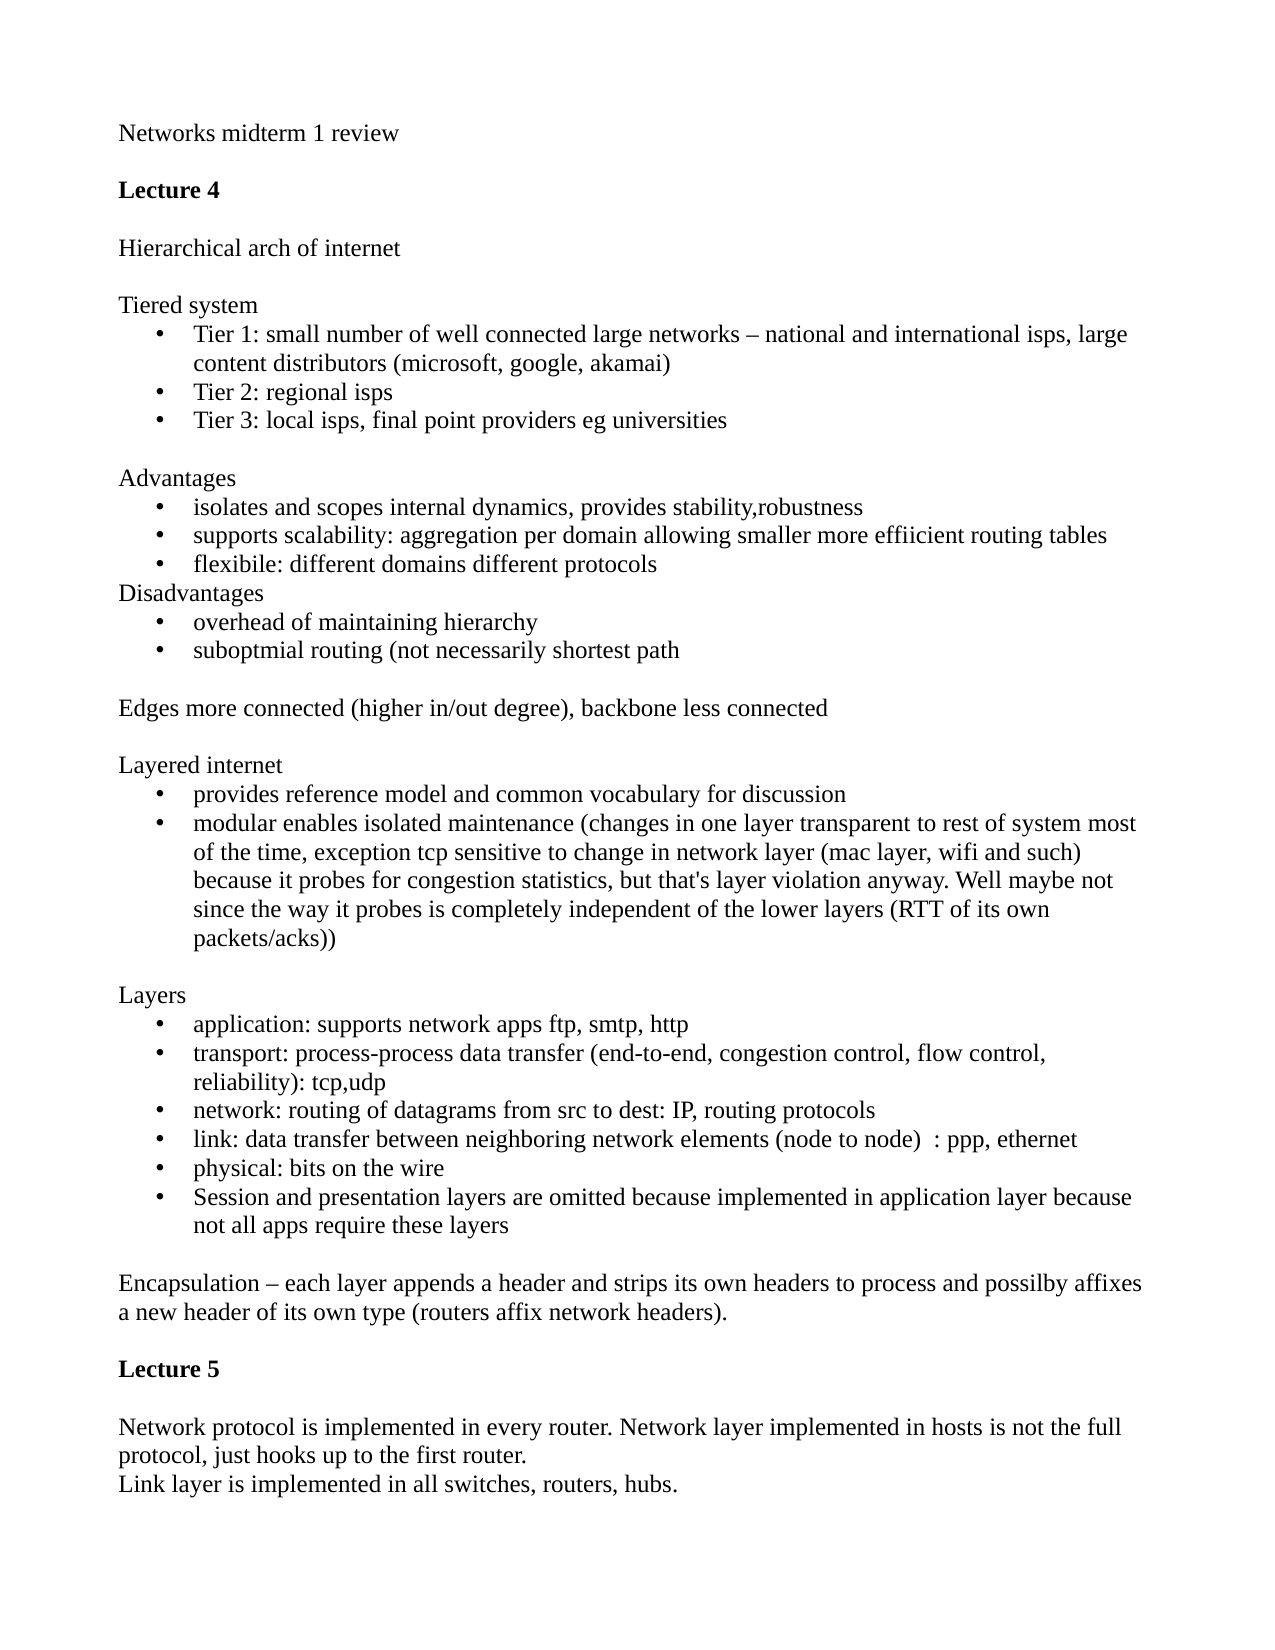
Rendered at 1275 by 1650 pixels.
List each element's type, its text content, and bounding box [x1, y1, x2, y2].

list Session and presentation layers are omitted because implemented in application layer because not all apps require these layers [156, 1182, 1157, 1239]
list physical: bits on the wire [156, 1153, 1157, 1182]
list supports scalability: aggregation per domain allowing smaller more effiicient routing tables [156, 521, 1157, 549]
text Hierarchical arch of internet [118, 233, 1157, 262]
text Network protocol is implemented in every router. Network layer implemented in hosts is not the full protocol, just hooks up to the first router. [118, 1412, 1157, 1469]
text Link layer is implemented in all switches, routers, hubs. [118, 1469, 1157, 1498]
text Encapsulation – each layer appends a header and strips its own headers to process and possilby affixes a new header of its own type (routers affix network headers). [118, 1268, 1157, 1326]
list suboptmial routing (not necessarily shortest path [156, 636, 1157, 664]
text Layered internet [118, 751, 1157, 779]
list transport: process-process data transfer (end-to-end, congestion control, flow control, reliability): tcp,udp [156, 1038, 1157, 1096]
text Tiered system [118, 291, 1157, 319]
list Tier 1: small number of well connected large networks – national and international isps, large content distributors (microsoft, google, akamai) [156, 319, 1157, 377]
list flexibile: different domains different protocols [156, 549, 1157, 578]
list provides reference model and common vocabulary for discussion [156, 779, 1157, 808]
list overhead of maintaining hierarchy [156, 607, 1157, 636]
text Lecture 5 [118, 1354, 1157, 1383]
list Tier 2: regional isps [156, 377, 1157, 406]
list Tier 3: local isps, final point providers eg universities [156, 406, 1157, 434]
list modular enables isolated maintenance (changes in one layer transparent to rest of system most of the time, exception tcp sensitive to change in network layer (mac layer, wifi and such) because it probes for congestion statistics, but that's layer violation anyway. Well maybe not since the way it probes is completely independent of the lower layers (RTT of its own packets/acks)) [156, 808, 1157, 952]
list application: supports network apps ftp, smtp, http [156, 1009, 1157, 1038]
text Layers [118, 981, 1157, 1009]
list isolates and scopes internal dynamics, provides stability,robustness [156, 492, 1157, 521]
text Networks midterm 1 review [118, 118, 1157, 147]
list network: routing of datagrams from src to dest: IP, routing protocols [156, 1096, 1157, 1124]
text Edges more connected (higher in/out degree), backbone less connected [118, 693, 1157, 722]
list link: data transfer between neighboring network elements (node to node) : ppp, ethernet [156, 1124, 1157, 1153]
text Lecture 4 [118, 176, 1157, 204]
text Advantages [118, 463, 1157, 492]
text Disadvantages [118, 578, 1157, 607]
